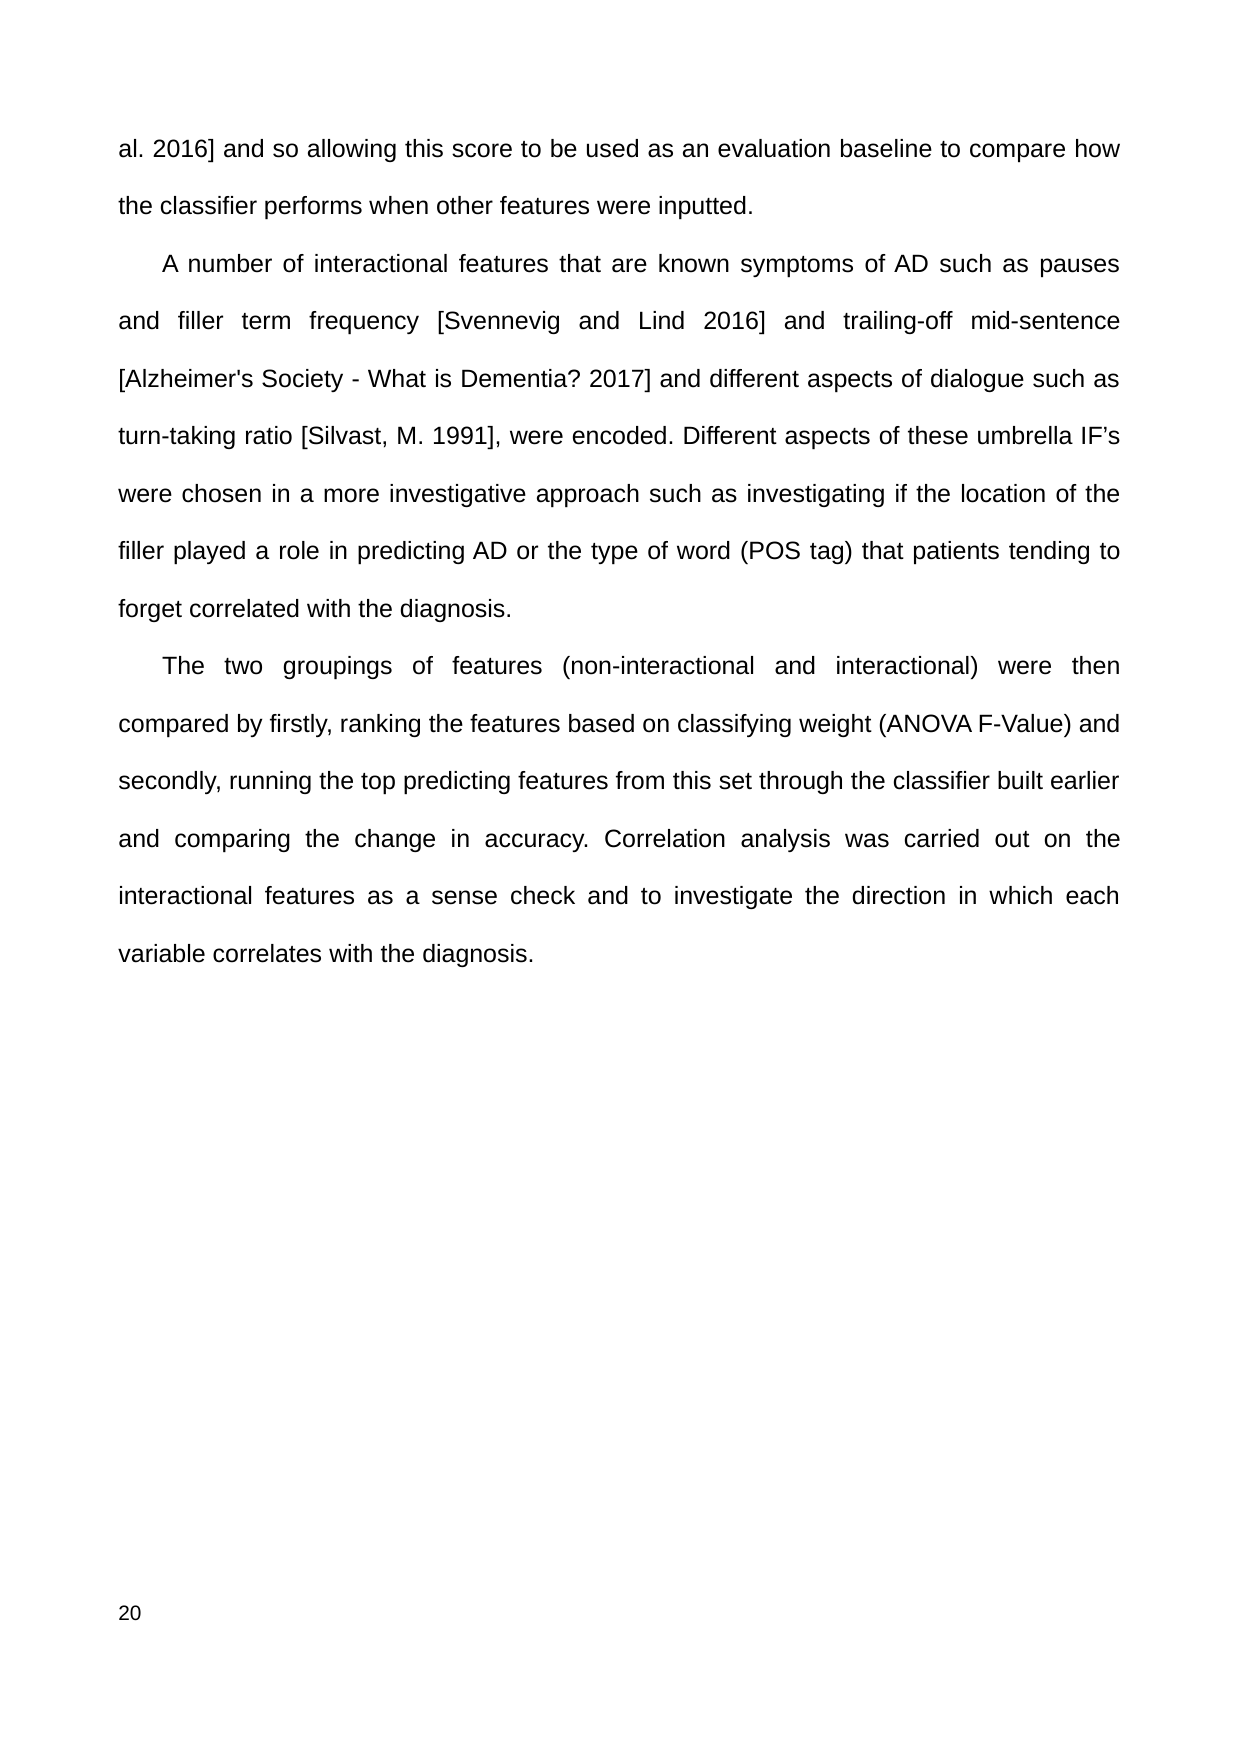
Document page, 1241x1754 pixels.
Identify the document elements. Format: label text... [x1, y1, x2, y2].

text al. 2016] and so allowing this score to be used as an evaluation baseline to compare how the classifier performs when other features were inputted. [118, 133, 1122, 220]
text A number of interactional features that are known symptoms of AD such as pauses and filler term frequency [Svennevig and Lind 2016] and trailing-off mid-sentence [Alzheimer's Society - What is Dementia? 2017] and different aspects of dialogue such as turn-taking ratio [Silvast, M. 1991], were encoded. Different aspects of these umbrella IF’s were chosen in a more investigative approach such as investigating if the location of the filler played a role in predicting AD or the type of word (POS tag) that patients tending to forget correlated with the diagnosis. [118, 248, 1122, 622]
text The two groupings of features (non-interactional and interactional) were then compared by firstly, ranking the features based on classifying weight (ANOVA F-Value) and secondly, running the top predicting features from this set through the classifier built earlier and comparing the change in accuracy. Correlation analysis was carried out on the interactional features as a sense check and to investigate the direction in which each variable correlates with the diagnosis. [118, 651, 1122, 967]
